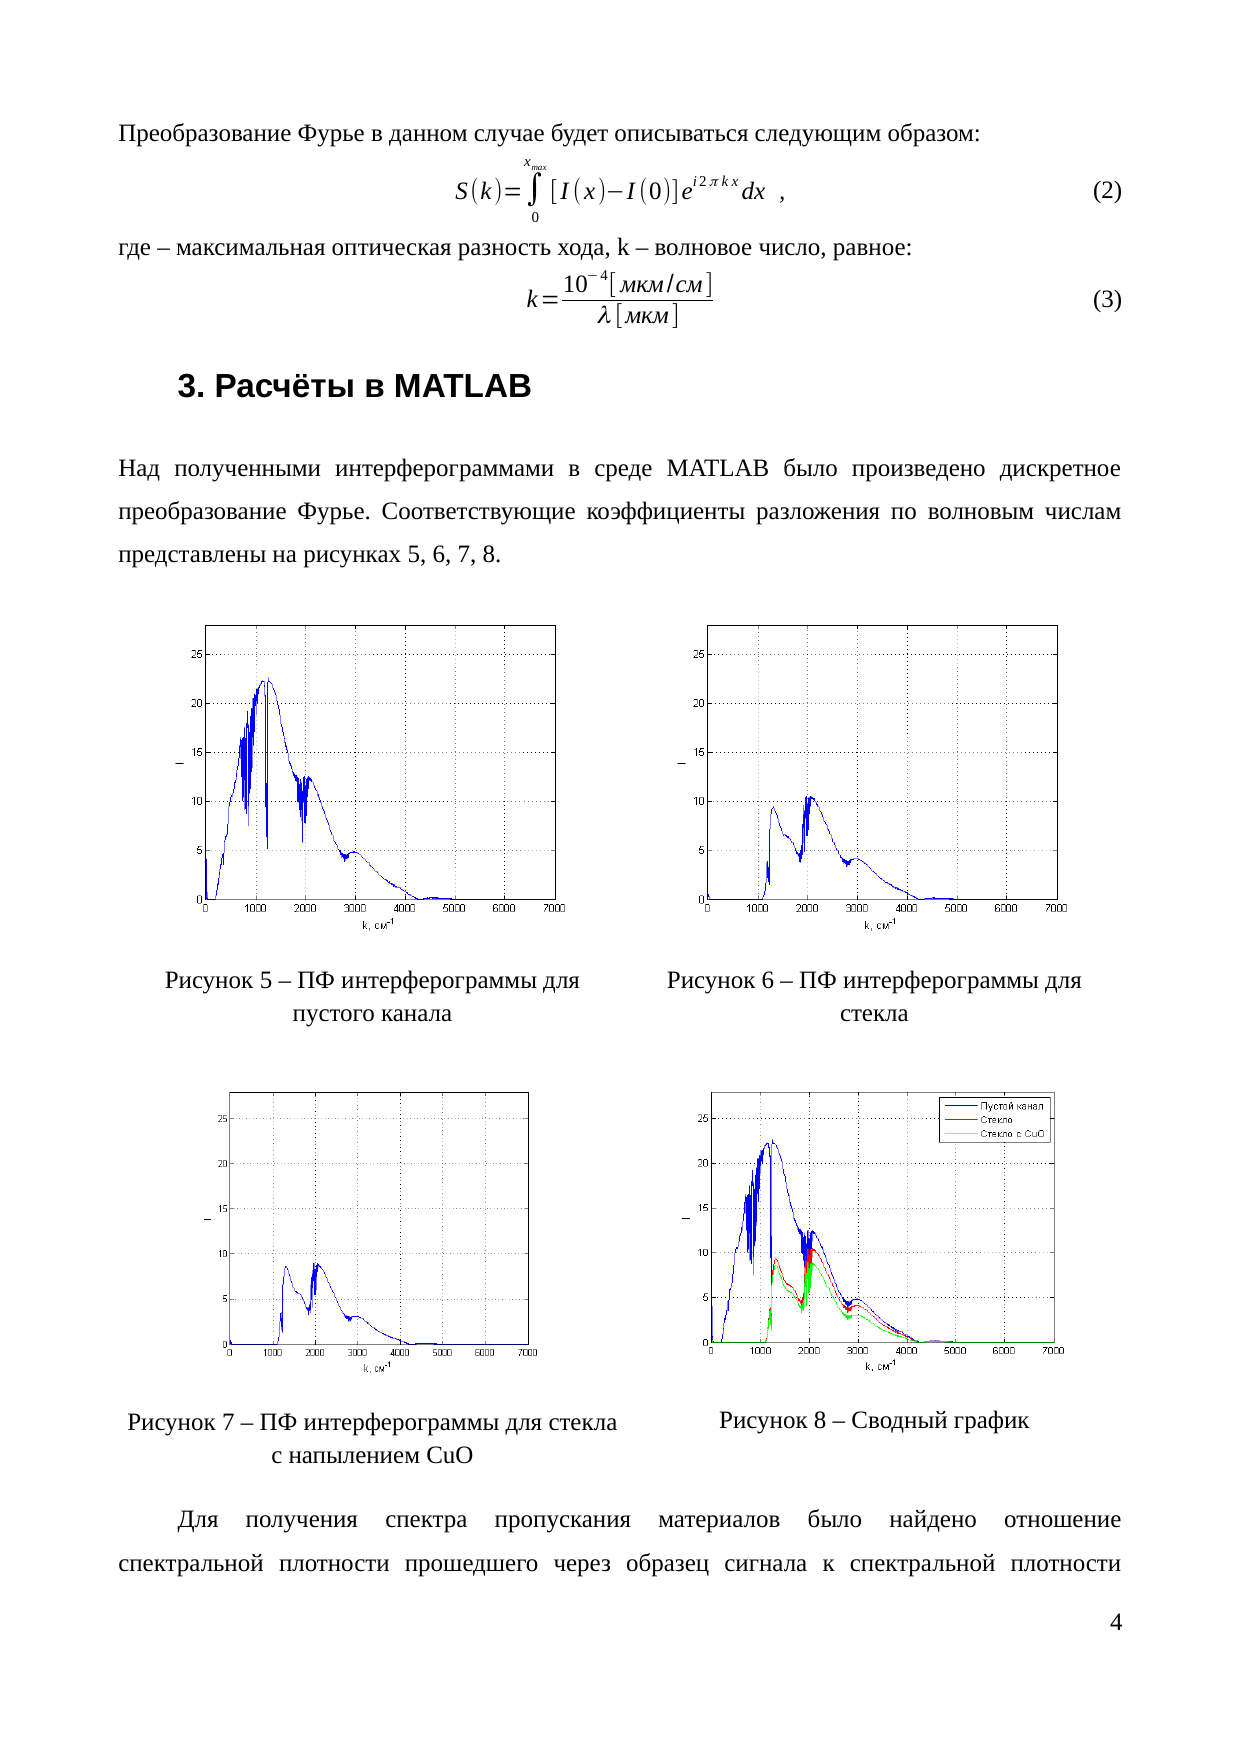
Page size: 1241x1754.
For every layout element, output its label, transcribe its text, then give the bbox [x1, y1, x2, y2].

table_cell Рисунок 8 – Сводный график [626, 1063, 1122, 1504]
picture [147, 599, 597, 936]
text Преобразование Фурье в данном случае будет описываться следующим образом: [118, 118, 1122, 147]
table_header Рисунок 5 – ПФ интерферограммы для пустого канала [118, 594, 626, 1062]
picture [180, 1068, 564, 1378]
text Для получения спектра пропускания материалов было найдено отношение спектральной плотности прошедшего через образец сигнала к спектральной плотности [118, 1504, 1122, 1576]
text где – максимальная оптическая разность хода, k – волновое число, равное: [118, 232, 1122, 260]
table_cell Рисунок 7 – ПФ интерферограммы для стекла с напылением CuO [118, 1063, 626, 1504]
picture [654, 1068, 1094, 1376]
text (2) [118, 153, 1122, 226]
table_header Рисунок 6 – ПФ интерферограммы для стекла [626, 594, 1122, 1062]
text (3) [118, 266, 1122, 330]
picture [649, 599, 1099, 936]
subtitle Расчёты в MATLAB [118, 366, 1122, 404]
text Над полученными интерферограммами в среде MATLAB было произведено дискретное преобразование Фурье. Соответствующие коэффициенты разложения по волновым числам представлены на рисунках 5, 6, 7, 8. [118, 453, 1122, 568]
